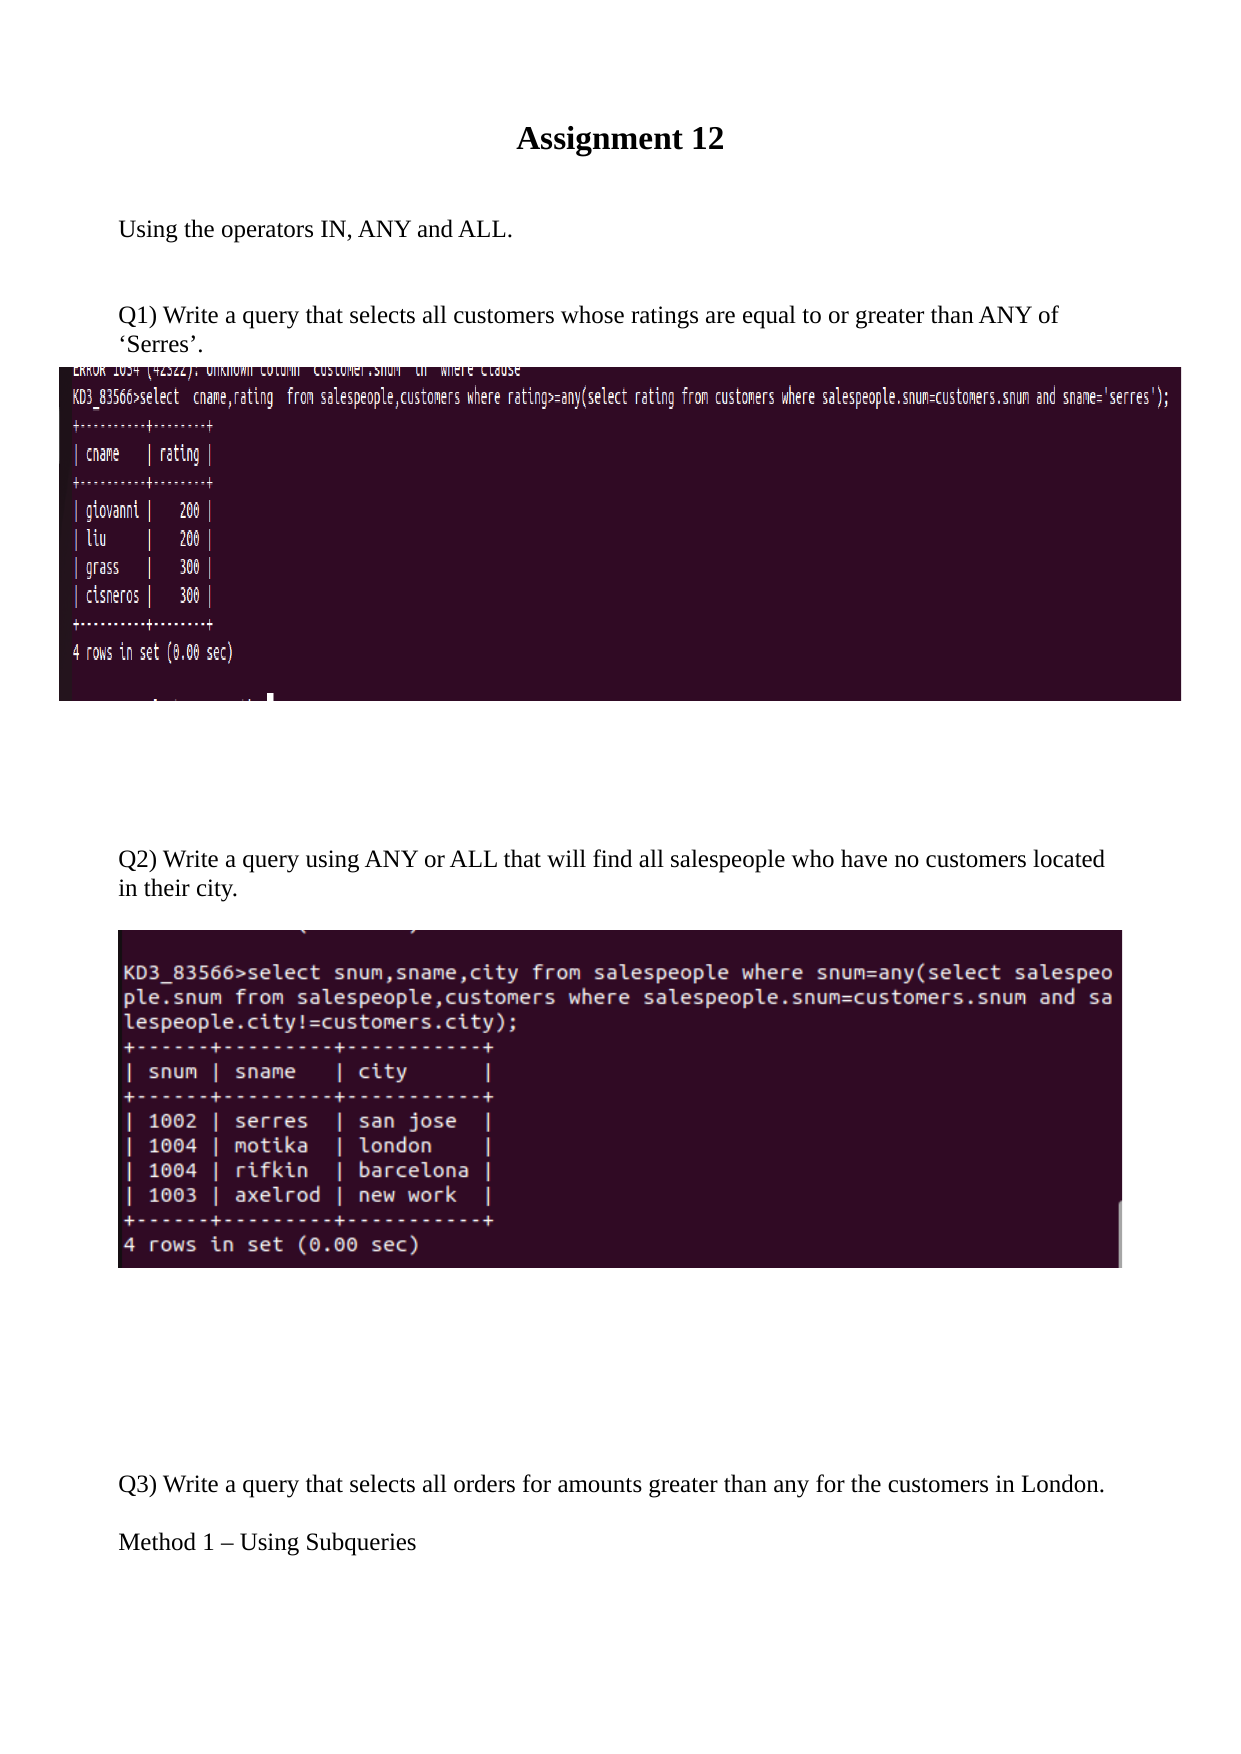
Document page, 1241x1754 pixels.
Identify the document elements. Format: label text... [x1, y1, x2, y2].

text Assignment 12 [118, 118, 1122, 156]
text Q3) Write a query that selects all orders for amounts greater than any for the customers in London. [118, 1469, 1122, 1498]
text Method 1 – Using Subqueries [118, 1527, 1122, 1556]
text Using the operators IN, ANY and ALL. [118, 214, 1122, 243]
text Q1) Write a query that selects all customers whose ratings are equal to or greater than ANY of ‘Serres’. [118, 300, 1122, 358]
picture [118, 930, 1123, 1268]
picture [59, 367, 1182, 701]
text Q2) Write a query using ANY or ALL that will find all salespeople who have no customers located in their city. [118, 844, 1122, 901]
